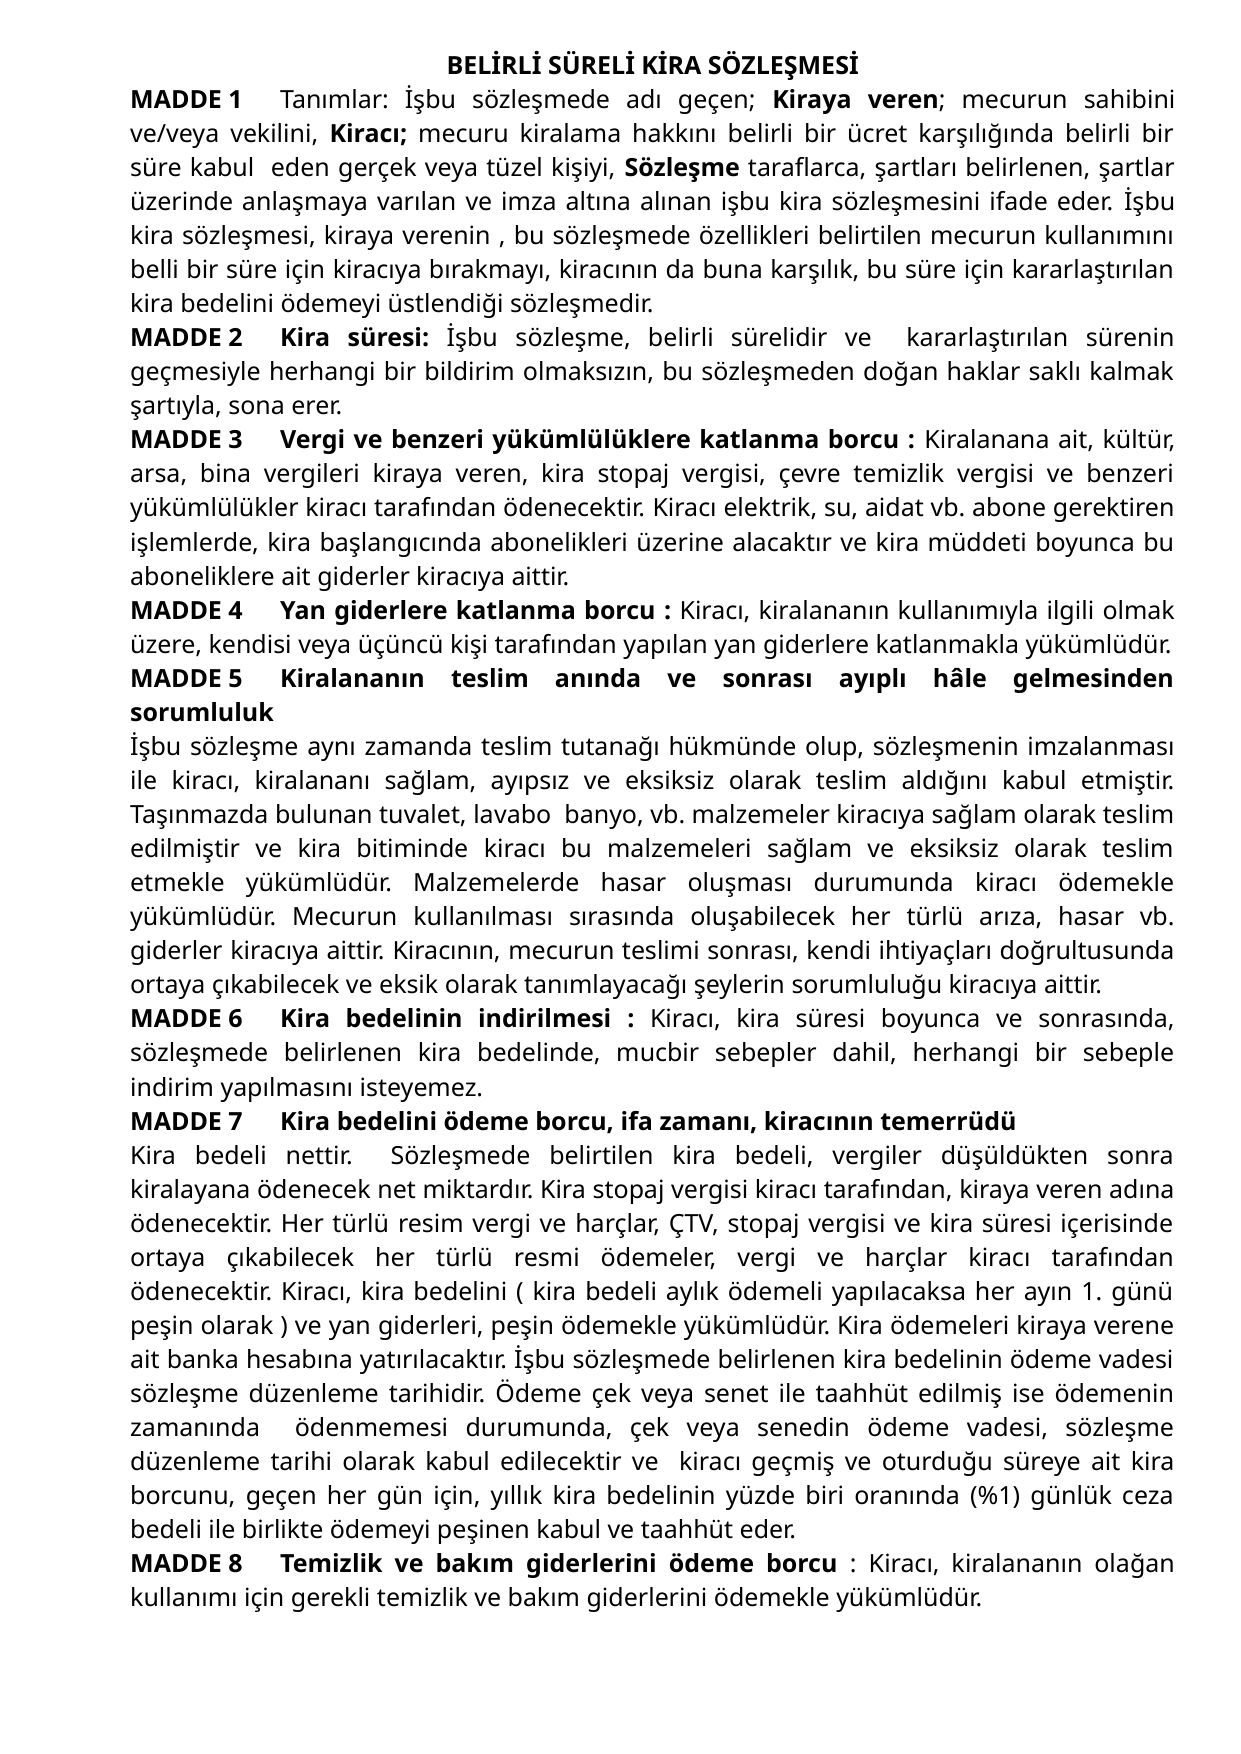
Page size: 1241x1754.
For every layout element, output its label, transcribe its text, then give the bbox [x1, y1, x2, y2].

text MADDE 7 Kira bedelini ödeme borcu, ifa zamanı, kiracının temerrüdü [130, 1103, 1175, 1137]
text MADDE 5 Kiralananın teslim anında ve sonrası ayıplı hâle gelmesinden sorumluluk [130, 660, 1175, 728]
text BELİRLİ SÜRELİ KİRA SÖZLEŞMESİ [130, 47, 1175, 81]
text MADDE 6 Kira bedelinin indirilmesi : Kiracı, kira süresi boyunca ve sonrasında, sözleşmede belirlenen kira bedelinde, mucbir sebepler dahil, herhangi bir sebeple indirim yapılmasını isteyemez. [130, 1001, 1175, 1103]
text MADDE 3 Vergi ve benzeri yükümlülüklere katlanma borcu : Kiralanana ait, kültür, arsa, bina vergileri kiraya veren, kira stopaj vergisi, çevre temizlik vergisi ve benzeri yükümlülükler kiracı tarafından ödenecektir. Kiracı elektrik, su, aidat vb. abone gerektiren işlemlerde, kira başlangıcında abonelikleri üzerine alacaktır ve kira müddeti boyunca bu aboneliklere ait giderler kiracıya aittir. [130, 422, 1175, 592]
list İşbu sözleşme aynı zamanda teslim tutanağı hükmünde olup, sözleşmenin imzalanması ile kiracı, kiralananı sağlam, ayıpsız ve eksiksiz olarak teslim aldığını kabul etmiştir. Taşınmazda bulunan tuvalet, lavabo banyo, vb. malzemeler kiracıya sağlam olarak teslim edilmiştir ve kira bitiminde kiracı bu malzemeleri sağlam ve eksiksiz olarak teslim etmekle yükümlüdür. Malzemelerde hasar oluşması durumunda kiracı ödemekle yükümlüdür. Mecurun kullanılması sırasında oluşabilecek her türlü arıza, hasar vb. giderler kiracıya aittir. Kiracının, mecurun teslimi sonrası, kendi ihtiyaçları doğrultusunda ortaya çıkabilecek ve eksik olarak tanımlayacağı şeylerin sorumluluğu kiracıya aittir. [130, 728, 1175, 1001]
text MADDE 2 Kira süresi: İşbu sözleşme, belirli sürelidir ve kararlaştırılan sürenin geçmesiyle herhangi bir bildirim olmaksızın, bu sözleşmeden doğan haklar saklı kalmak şartıyla, sona erer. [130, 320, 1175, 422]
text MADDE 4 Yan giderlere katlanma borcu : Kiracı, kiralananın kullanımıyla ilgili olmak üzere, kendisi veya üçüncü kişi tarafından yapılan yan giderlere katlanmakla yükümlüdür. [130, 592, 1175, 660]
text MADDE 1 Tanımlar: İşbu sözleşmede adı geçen; Kiraya veren; mecurun sahibini ve/veya vekilini, Kiracı; mecuru kiralama hakkını belirli bir ücret karşılığında belirli bir süre kabul eden gerçek veya tüzel kişiyi, Sözleşme taraflarca, şartları belirlenen, şartlar üzerinde anlaşmaya varılan ve imza altına alınan işbu kira sözleşmesini ifade eder. İşbu kira sözleşmesi, kiraya verenin , bu sözleşmede özellikleri belirtilen mecurun kullanımını belli bir süre için kiracıya bırakmayı, kiracının da buna karşılık, bu süre için kararlaştırılan kira bedelini ödemeyi üstlendiği sözleşmedir. [130, 81, 1175, 320]
list Kira bedeli nettir. Sözleşmede belirtilen kira bedeli, vergiler düşüldükten sonra kiralayana ödenecek net miktardır. Kira stopaj vergisi kiracı tarafından, kiraya veren adına ödenecektir. Her türlü resim vergi ve harçlar, ÇTV, stopaj vergisi ve kira süresi içerisinde ortaya çıkabilecek her türlü resmi ödemeler, vergi ve harçlar kiracı tarafından ödenecektir. Kiracı, kira bedelini ( kira bedeli aylık ödemeli yapılacaksa her ayın 1. günü peşin olarak ) ve yan giderleri, peşin ödemekle yükümlüdür. Kira ödemeleri kiraya verene ait banka hesabına yatırılacaktır. İşbu sözleşmede belirlenen kira bedelinin ödeme vadesi sözleşme düzenleme tarihidir. Ödeme çek veya senet ile taahhüt edilmiş ise ödemenin zamanında ödenmemesi durumunda, çek veya senedin ödeme vadesi, sözleşme düzenleme tarihi olarak kabul edilecektir ve kiracı geçmiş ve oturduğu süreye ait kira borcunu, geçen her gün için, yıllık kira bedelinin yüzde biri oranında (%1) günlük ceza bedeli ile birlikte ödemeyi peşinen kabul ve taahhüt eder. [130, 1137, 1175, 1546]
text MADDE 8 Temizlik ve bakım giderlerini ödeme borcu : Kiracı, kiralananın olağan kullanımı için gerekli temizlik ve bakım giderlerini ödemekle yükümlüdür. [130, 1546, 1175, 1614]
